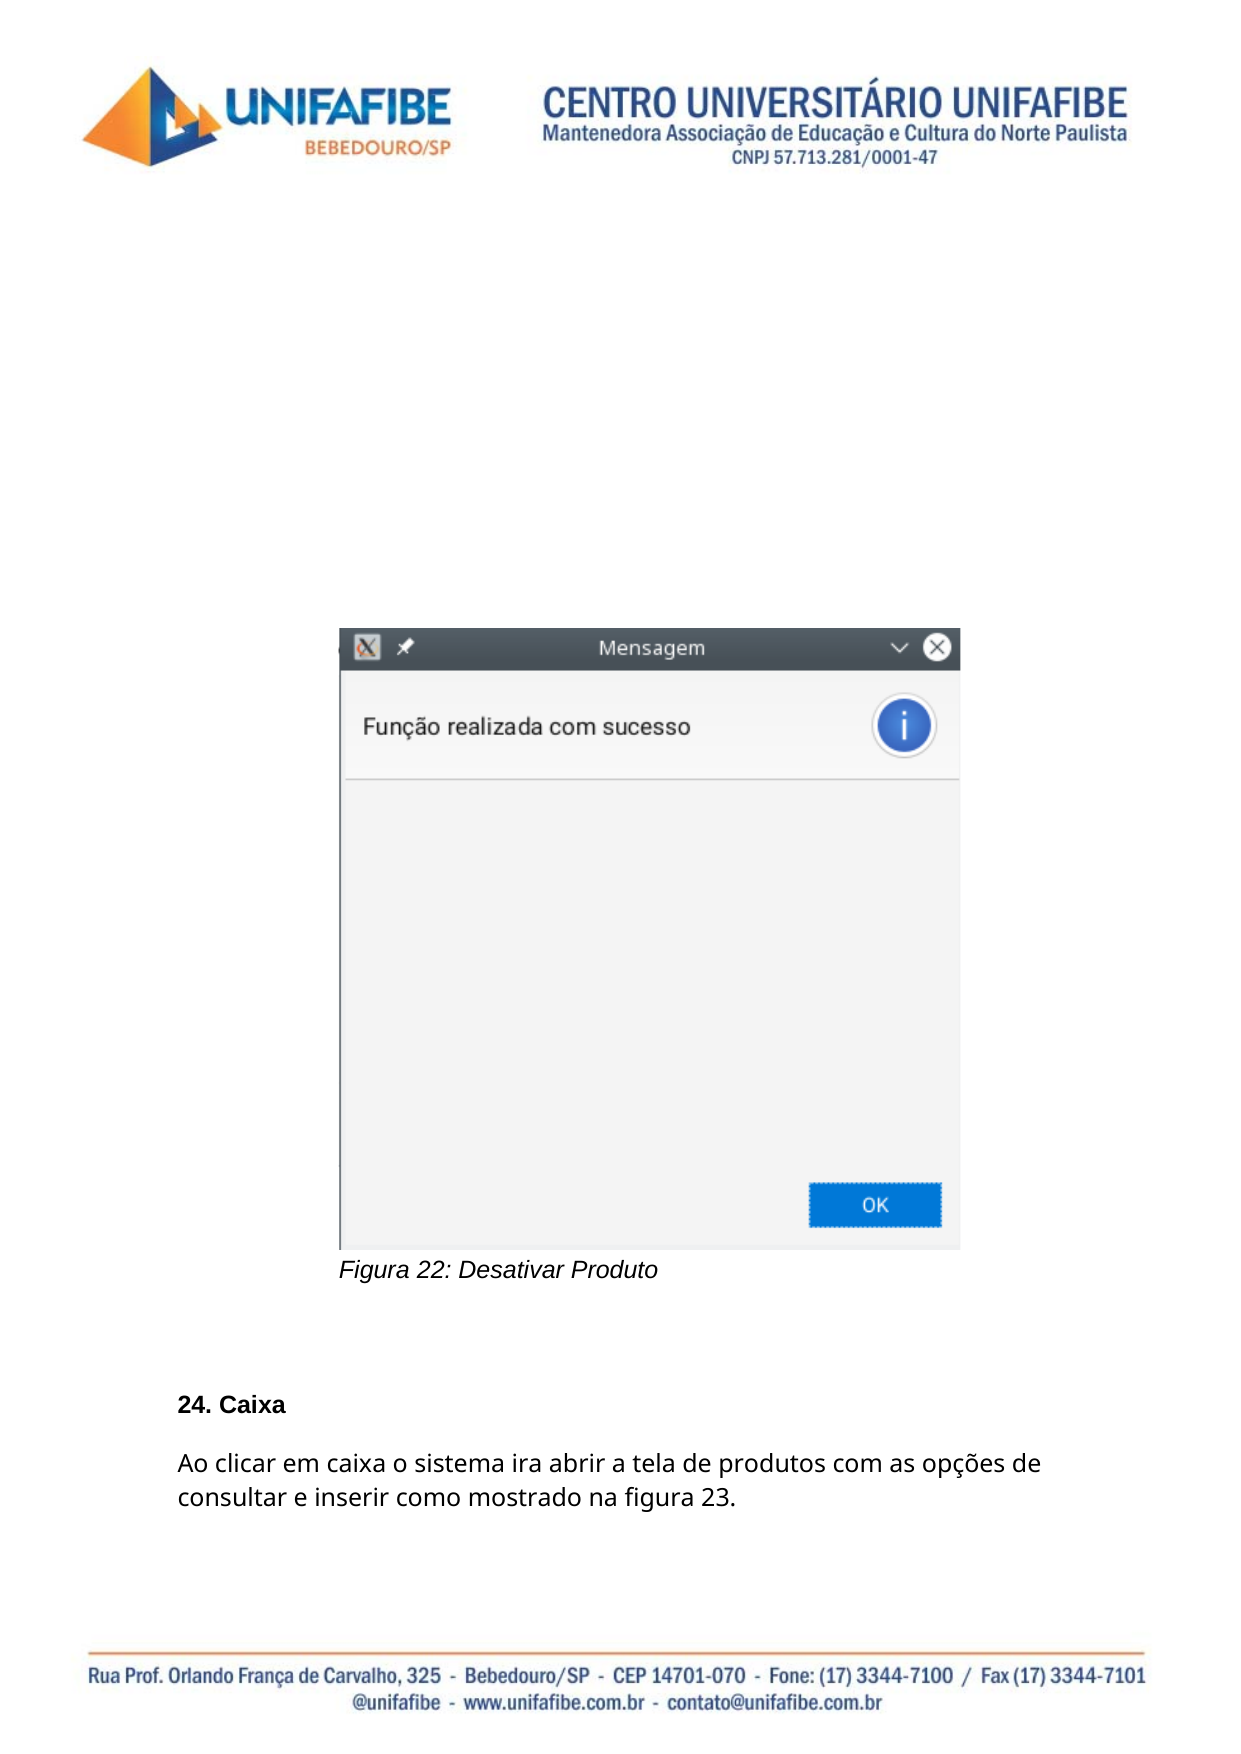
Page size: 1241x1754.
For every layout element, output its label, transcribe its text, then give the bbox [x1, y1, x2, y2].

text Figura 22: Desativar Produto [339, 1250, 961, 1284]
subtitle 24. Caixa [177, 1390, 1122, 1419]
picture [338, 628, 961, 1250]
text Ao clicar em caixa o sistema ira abrir a tela de produtos com as opções de consultar e inserir como mostrado na figura 23. [177, 1446, 1122, 1514]
picture [74, 1612, 1164, 1740]
picture [87, 55, 1148, 187]
